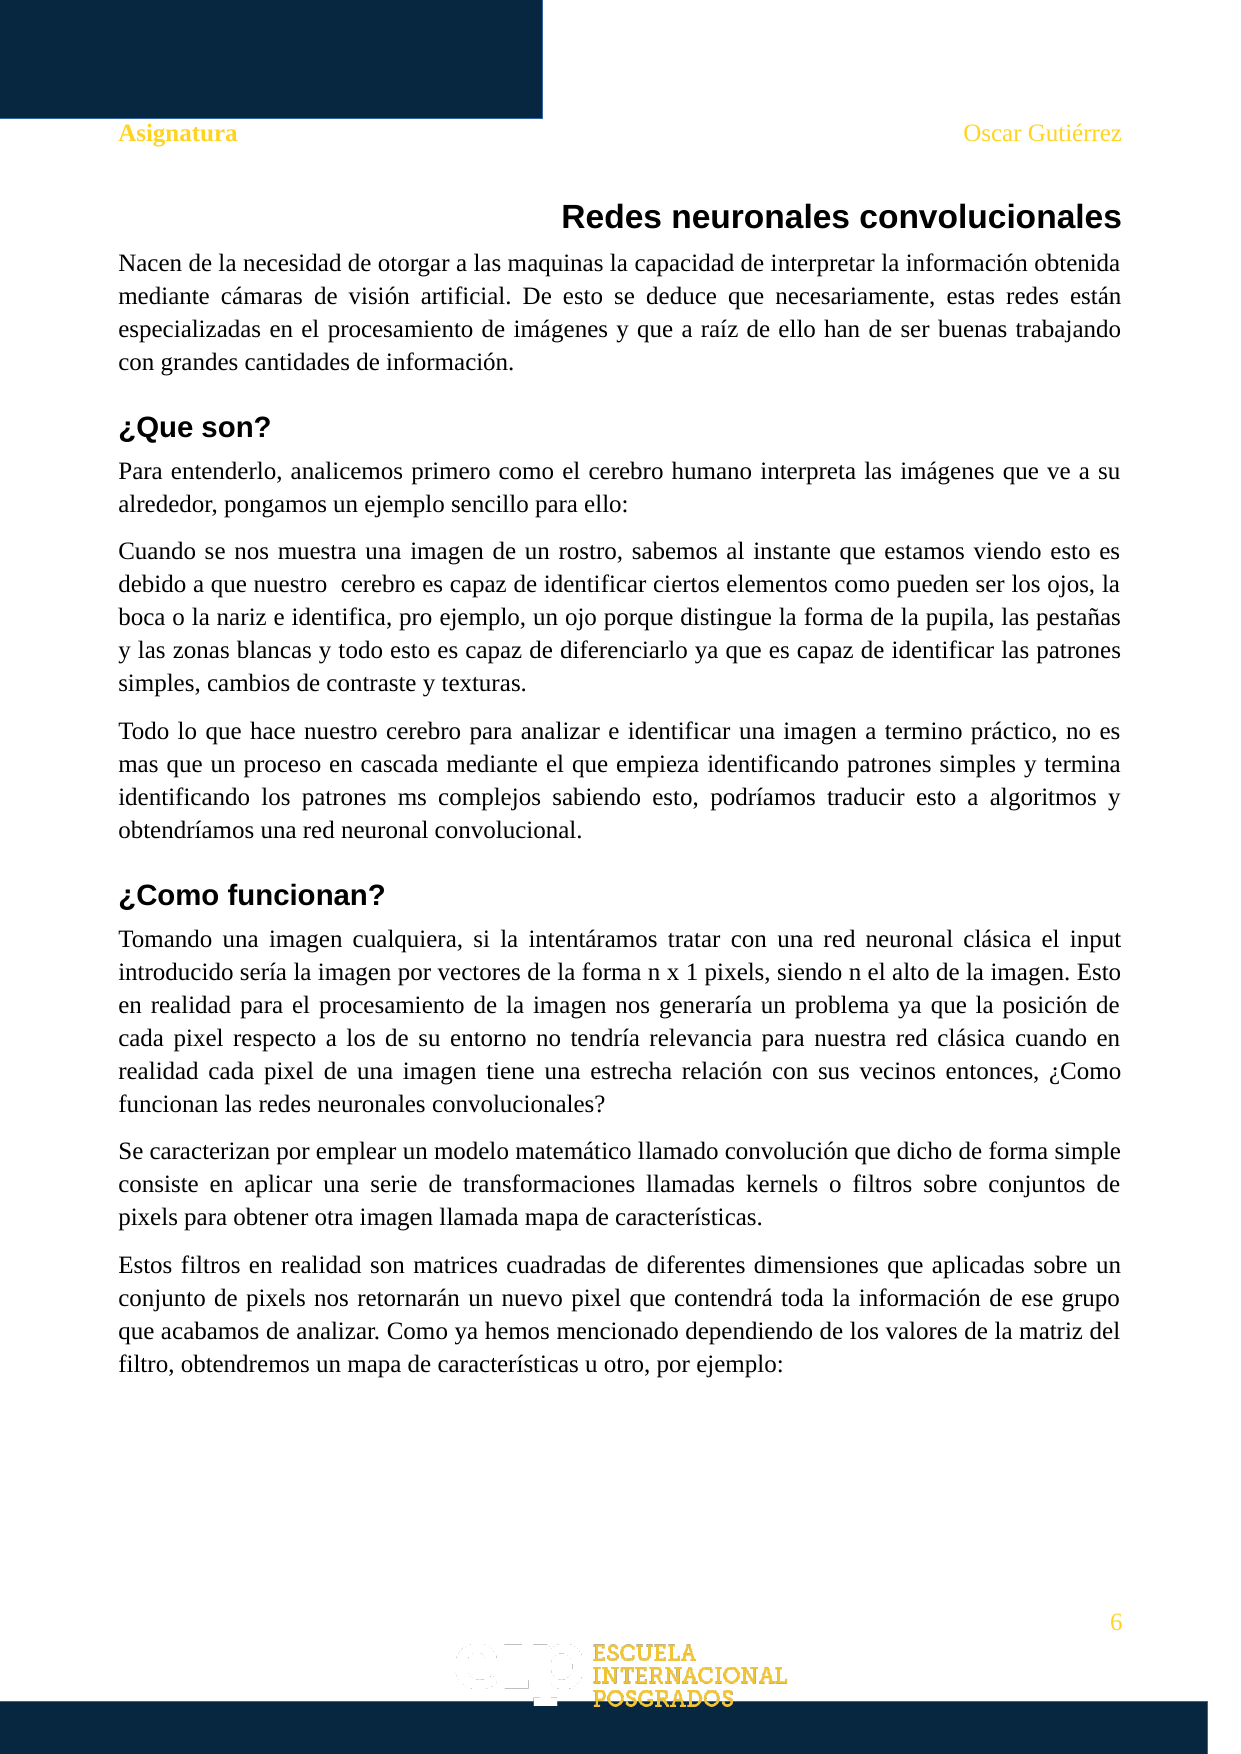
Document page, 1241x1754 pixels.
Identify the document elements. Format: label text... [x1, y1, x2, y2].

text Estos filtros en realidad son matrices cuadradas de diferentes dimensiones que aplicadas sobre un conjunto de pixels nos retornarán un nuevo pixel que contendrá toda la información de ese grupo que acabamos de analizar. Como ya hemos mencionado dependiendo de los valores de la matriz del filtro, obtendremos un mapa de características u otro, por ejemplo: [118, 1250, 1122, 1378]
text Se caracterizan por emplear un modelo matemático llamado convolución que dicho de forma simple consiste en aplicar una serie de transformaciones llamadas kernels o filtros sobre conjuntos de pixels para obtener otra imagen llamada mapa de características. [118, 1136, 1122, 1231]
text Todo lo que hace nuestro cerebro para analizar e identificar una imagen a termino práctico, no es mas que un proceso en cascada mediante el que empieza identificando patrones simples y termina identificando los patrones ms complejos sabiendo esto, podríamos traducir esto a algoritmos y obtendríamos una red neuronal convolucional. [118, 716, 1122, 844]
text Cuando se nos muestra una imagen de un rostro, sabemos al instante que estamos viendo esto es debido a que nuestro cerebro es capaz de identificar ciertos elementos como pueden ser los ojos, la boca o la nariz e identifica, pro ejemplo, un ojo porque distingue la forma de la pupila, las pestañas y las zonas blancas y todo esto es capaz de diferenciarlo ya que es capaz de identificar las patrones simples, cambios de contraste y texturas. [118, 536, 1122, 697]
text Tomando una imagen cualquiera, si la intentáramos tratar con una red neuronal clásica el input introducido sería la imagen por vectores de la forma n x 1 pixels, siendo n el alto de la imagen. Esto en realidad para el procesamiento de la imagen nos generaría un problema ya que la posición de cada pixel respecto a los de su entorno no tendría relevancia para nuestra red clásica cuando en realidad cada pixel de una imagen tiene una estrecha relación con sus vecinos entonces, ¿Como funcionan las redes neuronales convolucionales? [118, 924, 1122, 1117]
subtitle ¿Como funcionan? [118, 877, 1122, 911]
text Nacen de la necesidad de otorgar a las maquinas la capacidad de interpretar la información obtenida mediante cámaras de visión artificial. De esto se deduce que necesariamente, estas redes están especializadas en el procesamiento de imágenes y que a raíz de ello han de ser buenas trabajando con grandes cantidades de información. [118, 248, 1122, 376]
picture [452, 1614, 788, 1712]
subtitle Redes neuronales convolucionales [118, 197, 1122, 236]
subtitle ¿Que son? [118, 409, 1122, 443]
text Para entenderlo, analicemos primero como el cerebro humano interpreta las imágenes que ve a su alrededor, pongamos un ejemplo sencillo para ello: [118, 456, 1122, 518]
